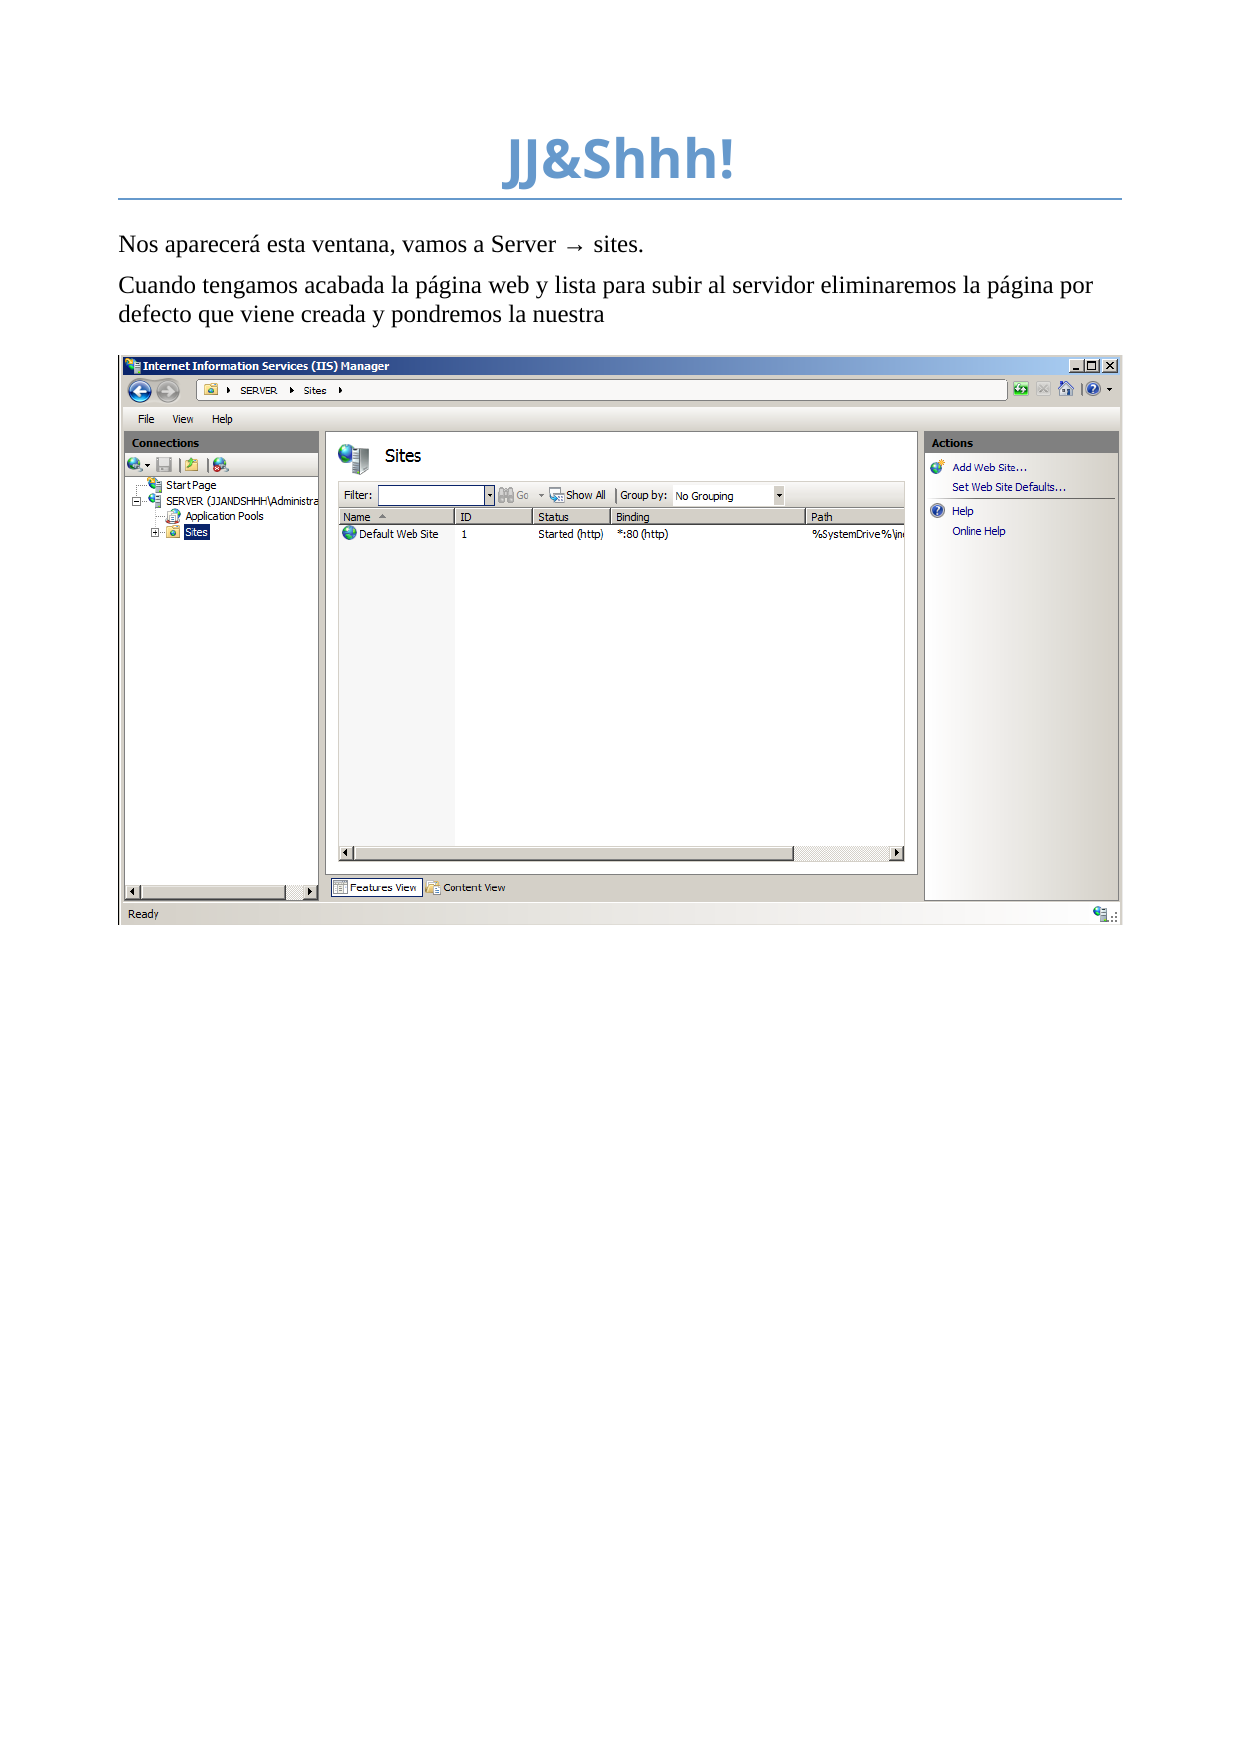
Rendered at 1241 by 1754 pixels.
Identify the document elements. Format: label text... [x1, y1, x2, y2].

text Nos aparecerá esta ventana, vamos a Server → sites. [118, 229, 1122, 258]
picture [118, 355, 1123, 925]
text Cuando tengamos acabada la página web y lista para subir al servidor eliminaremos la página por defecto que viene creada y pondremos la nuestra [118, 271, 1122, 328]
